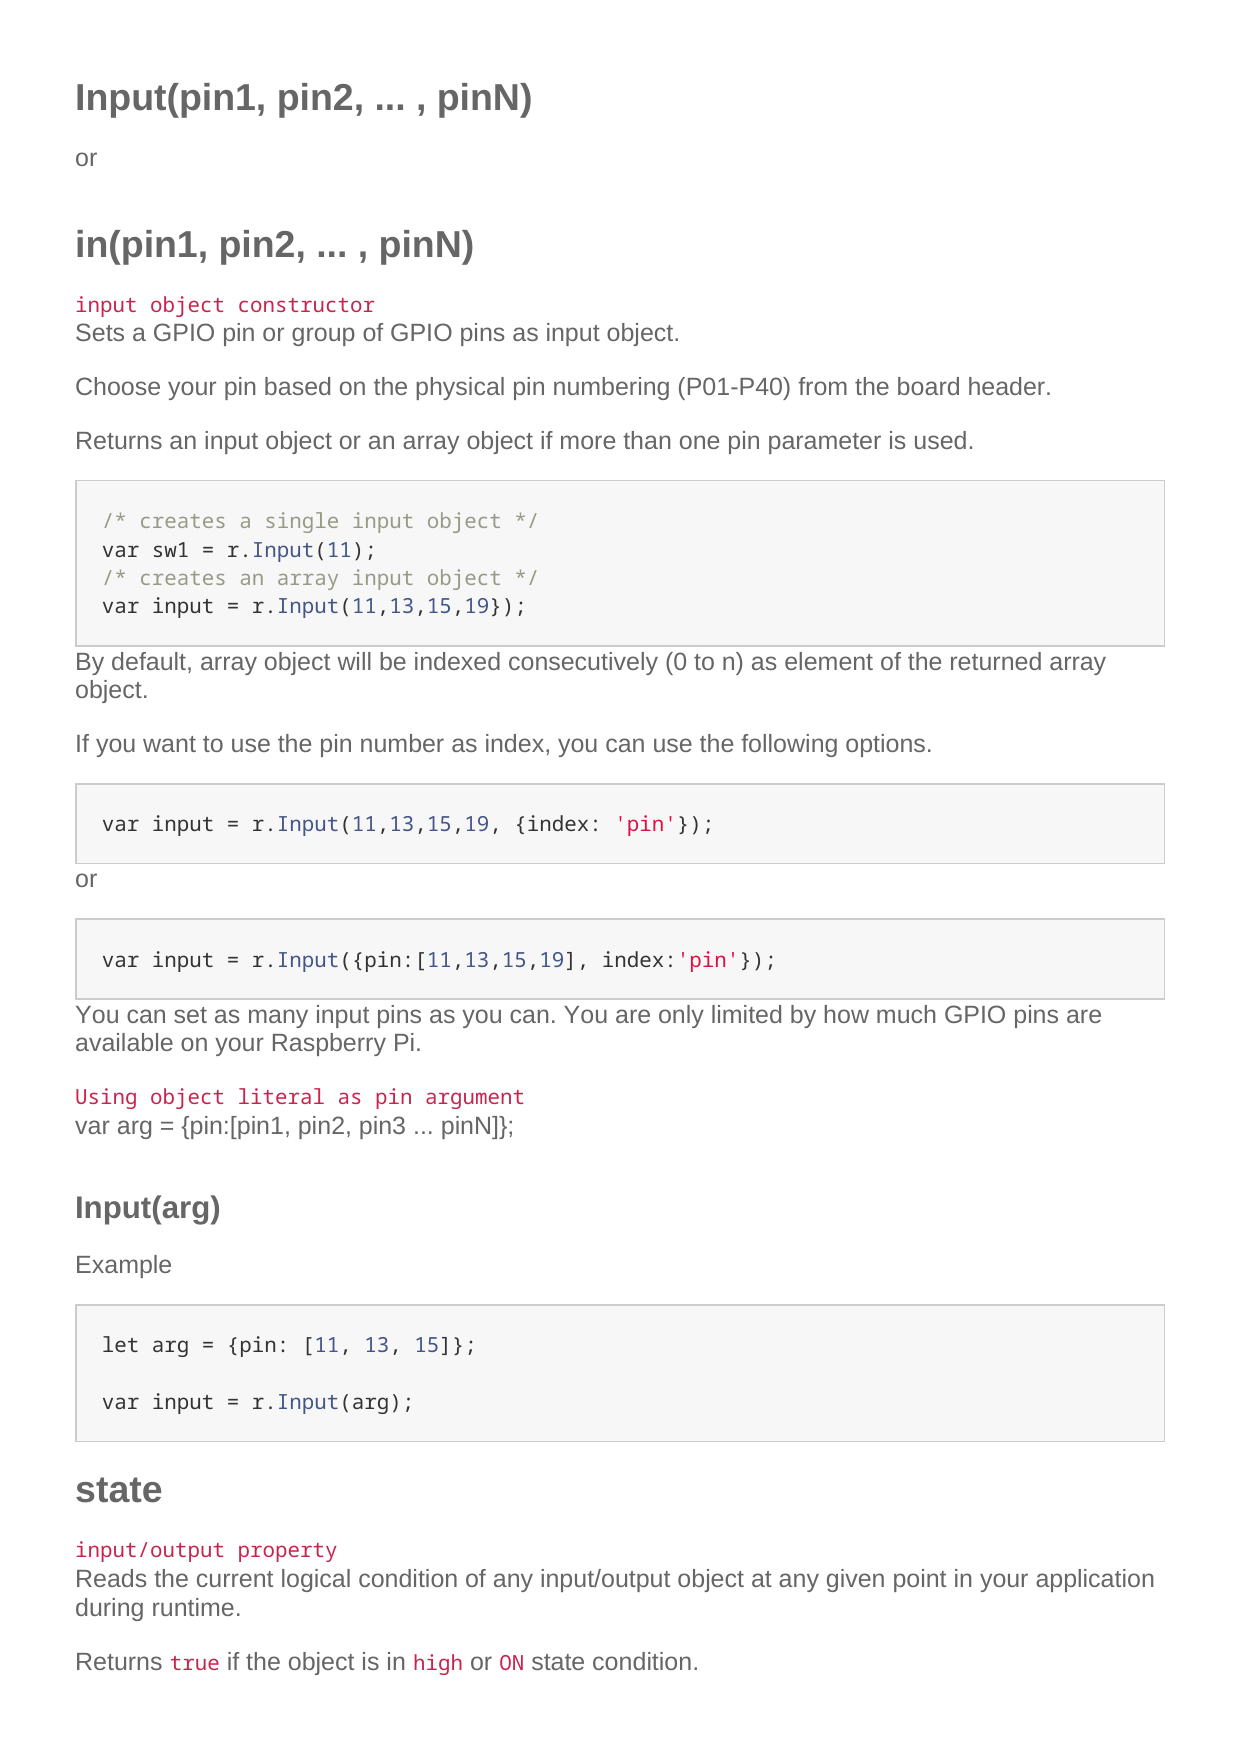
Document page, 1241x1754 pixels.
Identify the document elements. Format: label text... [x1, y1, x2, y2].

text /* creates an array input object */ [77, 537, 1164, 565]
text Reads the current logical condition of any input/output object at any given point in your application during runtime. [75, 1564, 1165, 1622]
text /* creates a single input object */ [77, 481, 1164, 508]
text Input(arg) [75, 1189, 1165, 1225]
text in(pin1, pin2, ... , pinN) [75, 222, 1165, 265]
text var arg = {pin:[pin1, pin2, pin3 ... pinN]}; [75, 1111, 1165, 1139]
text Returns true if the object is in high or ON state condition. [75, 1647, 1165, 1676]
text By default, array object will be indexed consecutively (0 to n) as element of the returned array object. [75, 647, 1165, 704]
text state [75, 1467, 1165, 1511]
text Sets a GPIO pin or group of GPIO pins as input object. [75, 318, 1165, 347]
text var input = r.Input(11,13,15,19, {index: 'pin'}); [77, 785, 1164, 863]
text var input = r.Input(11,13,15,19}); [77, 565, 1164, 645]
text Returns an input object or an array object if more than one pin parameter is used. [75, 426, 1165, 455]
text Using object literal as pin argument [75, 1082, 1165, 1111]
text or [75, 864, 1165, 893]
text var input = r.Input(arg); [77, 1361, 1164, 1441]
text let arg = {pin: [11, 13, 15]}; [77, 1306, 1164, 1332]
text or [75, 143, 1165, 172]
text input object constructor [75, 290, 1165, 318]
text You can set as many input pins as you can. You are only limited by how much GPIO pins are available on your Raspberry Pi. [75, 1000, 1165, 1057]
text var input = r.Input({pin:[11,13,15,19], index:'pin'}); [77, 920, 1164, 998]
text input/output property [75, 1536, 1165, 1564]
text Input(pin1, pin2, ... , pinN) [75, 75, 1165, 118]
text var sw1 = r.Input(11); [77, 508, 1164, 537]
text Choose your pin based on the physical pin numbering (P01-P40) from the board header. [75, 372, 1165, 401]
text If you want to use the pin number as index, you can use the following options. [75, 729, 1165, 758]
text Example [75, 1250, 1165, 1279]
